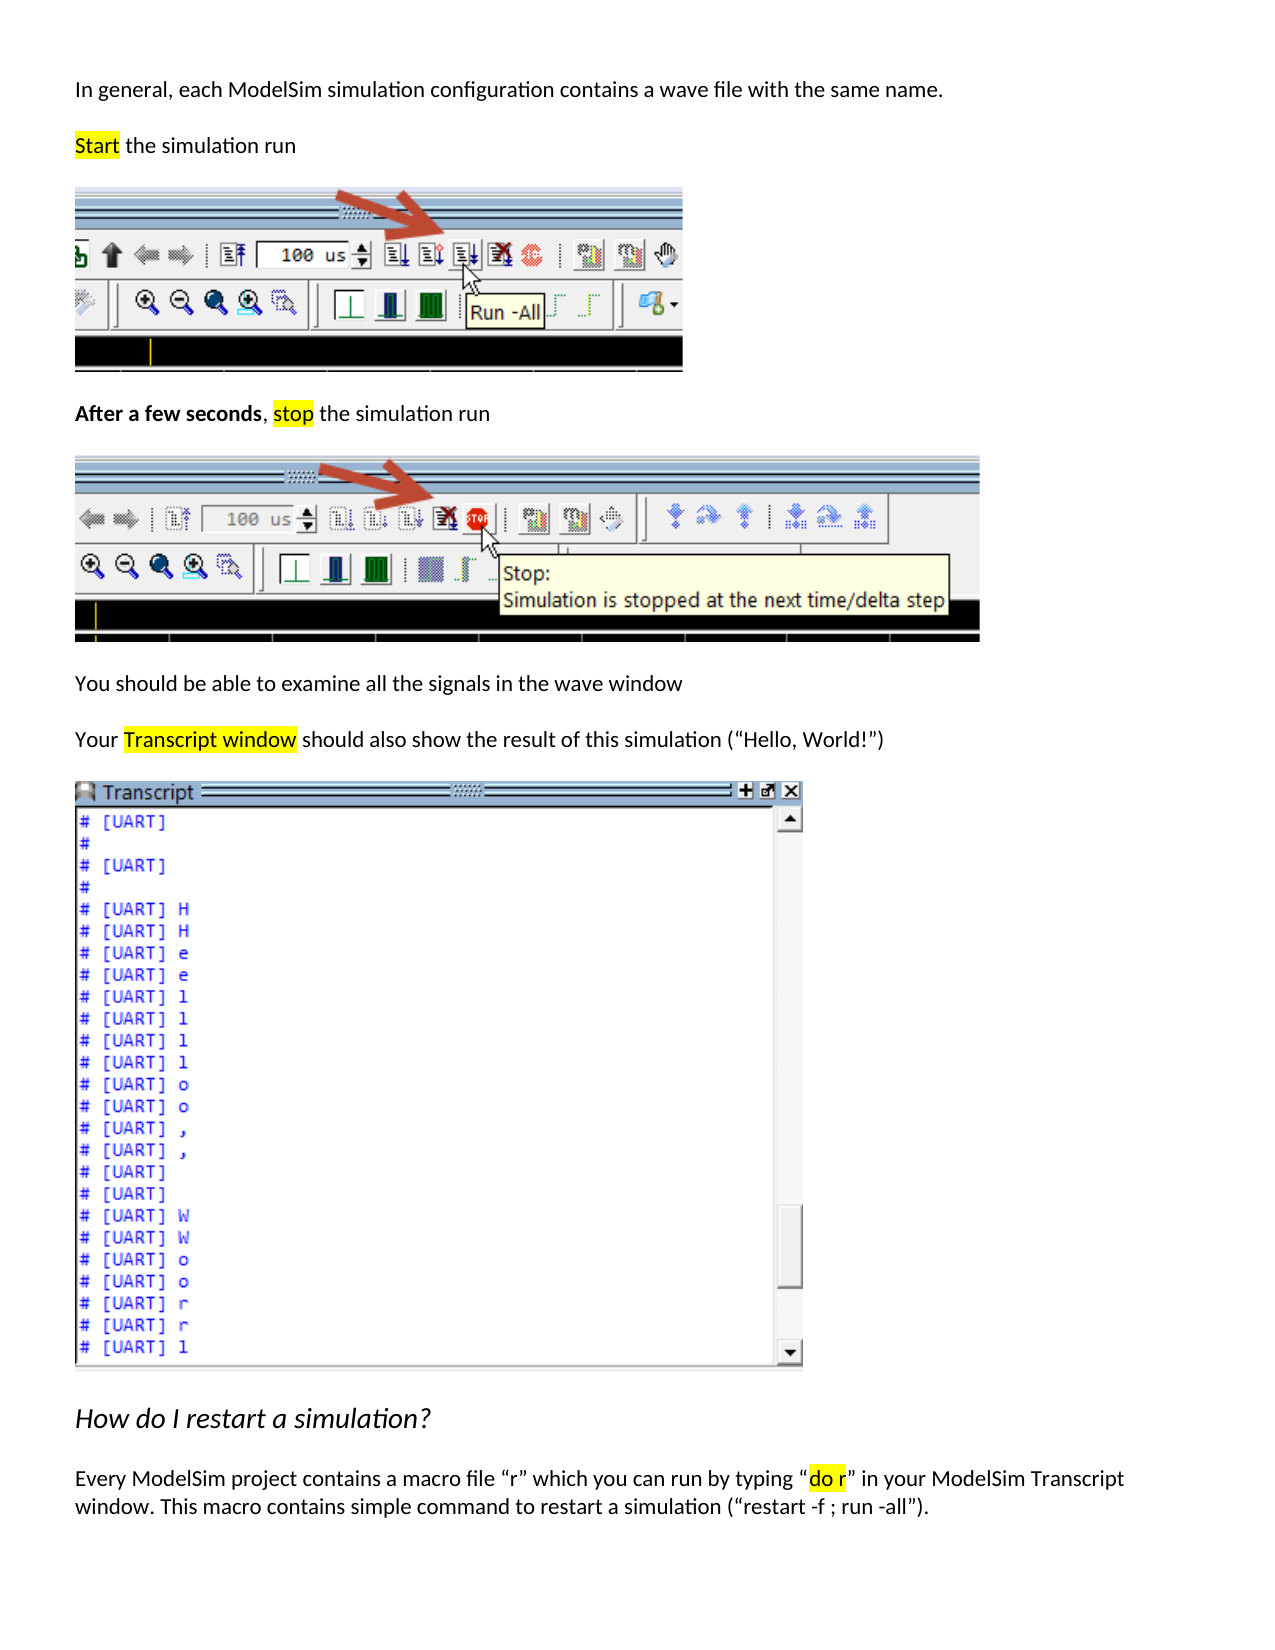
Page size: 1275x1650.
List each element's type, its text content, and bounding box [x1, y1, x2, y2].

text Every ModelSim project contains a macro file “r” which you can run by typing “do r” in your ModelSim Transcript window. This macro contains simple command to restart a simulation (“restart -f ; run -all”). [75, 1464, 1200, 1520]
text After a few seconds, stop the simulation run [75, 399, 1200, 427]
text In general, each ModelSim simulation configuration contains a wave file with the same name. [75, 75, 1200, 103]
text You should be able to examine all the signals in the wave window [75, 669, 1200, 697]
text Start the simulation run [75, 131, 1200, 159]
text How do I restart a simulation? [75, 1400, 1200, 1436]
text Your Transcript window should also show the result of this simulation (“Hello, World!”) [75, 726, 1200, 753]
